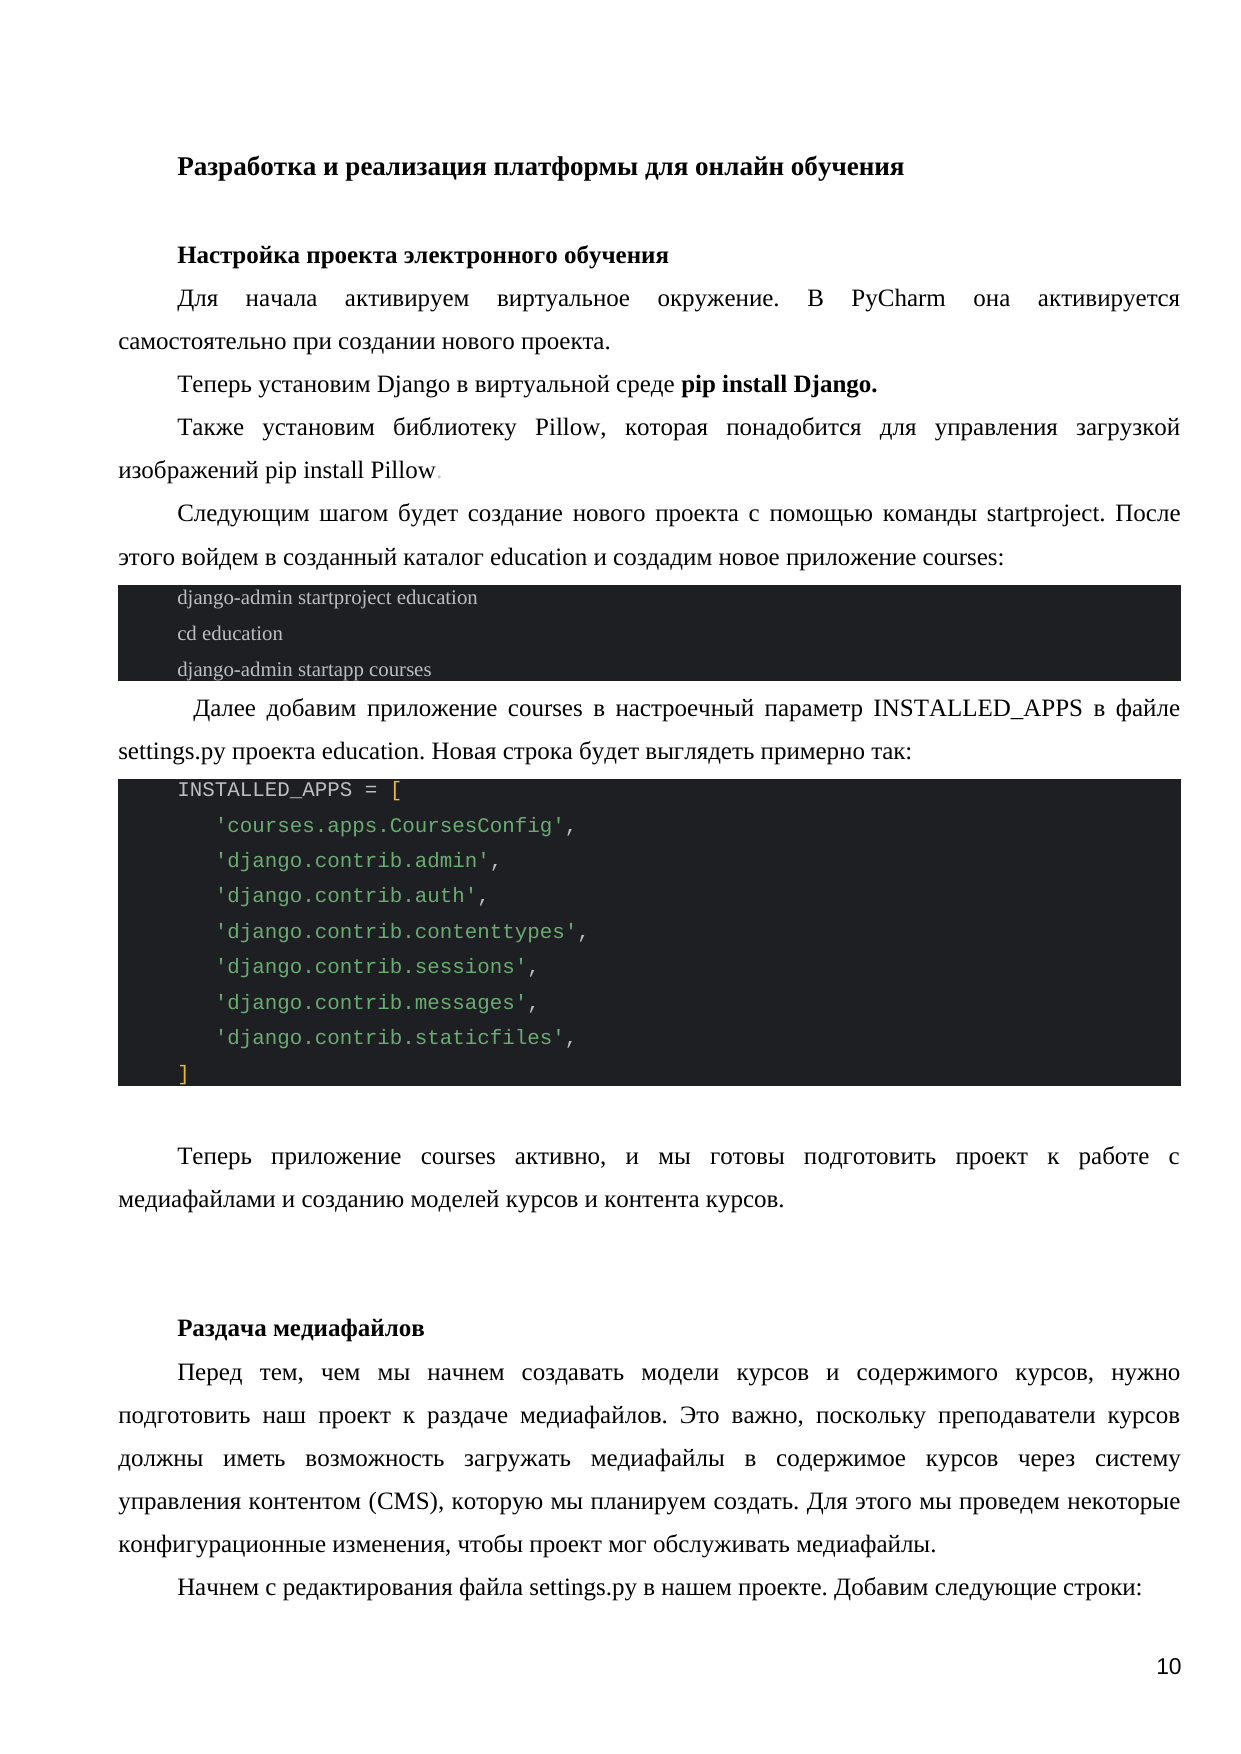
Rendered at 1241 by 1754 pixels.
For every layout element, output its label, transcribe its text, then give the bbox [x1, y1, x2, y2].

text Теперь приложение courses активно, и мы готовы подготовить проект к работе с медиафайлами и созданию моделей курсов и контента курсов. [118, 1141, 1181, 1213]
text 'django.contrib.auth', [118, 885, 1181, 909]
text Разработка и реализация платформы для онлайн обучения [118, 150, 1181, 181]
text Следующим шагом будет создание нового проекта с помощью команды startproject. После этого войдем в созданный каталог education и создадим новое приложение courses: [118, 498, 1181, 570]
text Для начала активируем виртуальное окружение. В PyCharm она активируется самостоятельно при создании нового проекта. [118, 283, 1181, 355]
text 'django.contrib.messages', [118, 992, 1181, 1015]
text INSTALLED_APPS = [ [118, 779, 1181, 803]
text Далее добавим приложение courses в настроечный параметр INSTALLED_APPS в файле settings.py проекта education. Новая строка будет выглядеть примерно так: [118, 693, 1181, 765]
text Теперь установим Django в виртуальной среде pip install Django. [118, 369, 1181, 398]
text django-admin startproject education [118, 585, 1181, 609]
text 'courses.apps.CoursesConfig', [118, 814, 1181, 838]
text django-admin startapp courses [118, 657, 1181, 681]
text cd education [118, 621, 1181, 645]
text Перед тем, чем мы начнем создавать модели курсов и содержимого курсов, нужно подготовить наш проект к раздаче медиафайлов. Это важно, поскольку преподаватели курсов должны иметь возможность загружать медиафайлы в содержимое курсов через систему управления контентом (CMS), которую мы планируем создать. Для этого мы проведем некоторые конфигурационные изменения, чтобы проект мог обслуживать медиафайлы. [118, 1357, 1181, 1558]
text Начнем с редактирования файла settings.py в нашем проекте. Добавим следующие строки: [118, 1572, 1181, 1601]
text Раздача медиафайлов [118, 1313, 1181, 1342]
text 'django.contrib.contenttypes', [118, 921, 1181, 944]
text 'django.contrib.staticfiles', [118, 1027, 1181, 1051]
text ] [118, 1062, 1181, 1086]
text 'django.contrib.admin', [118, 850, 1181, 874]
text Также установим библиотеку Pillow, которая понадобится для управления загрузкой изображений pip install Pillow. [118, 412, 1181, 484]
text Настройка проекта электронного обучения [118, 240, 1181, 268]
text 'django.contrib.sessions', [118, 956, 1181, 980]
